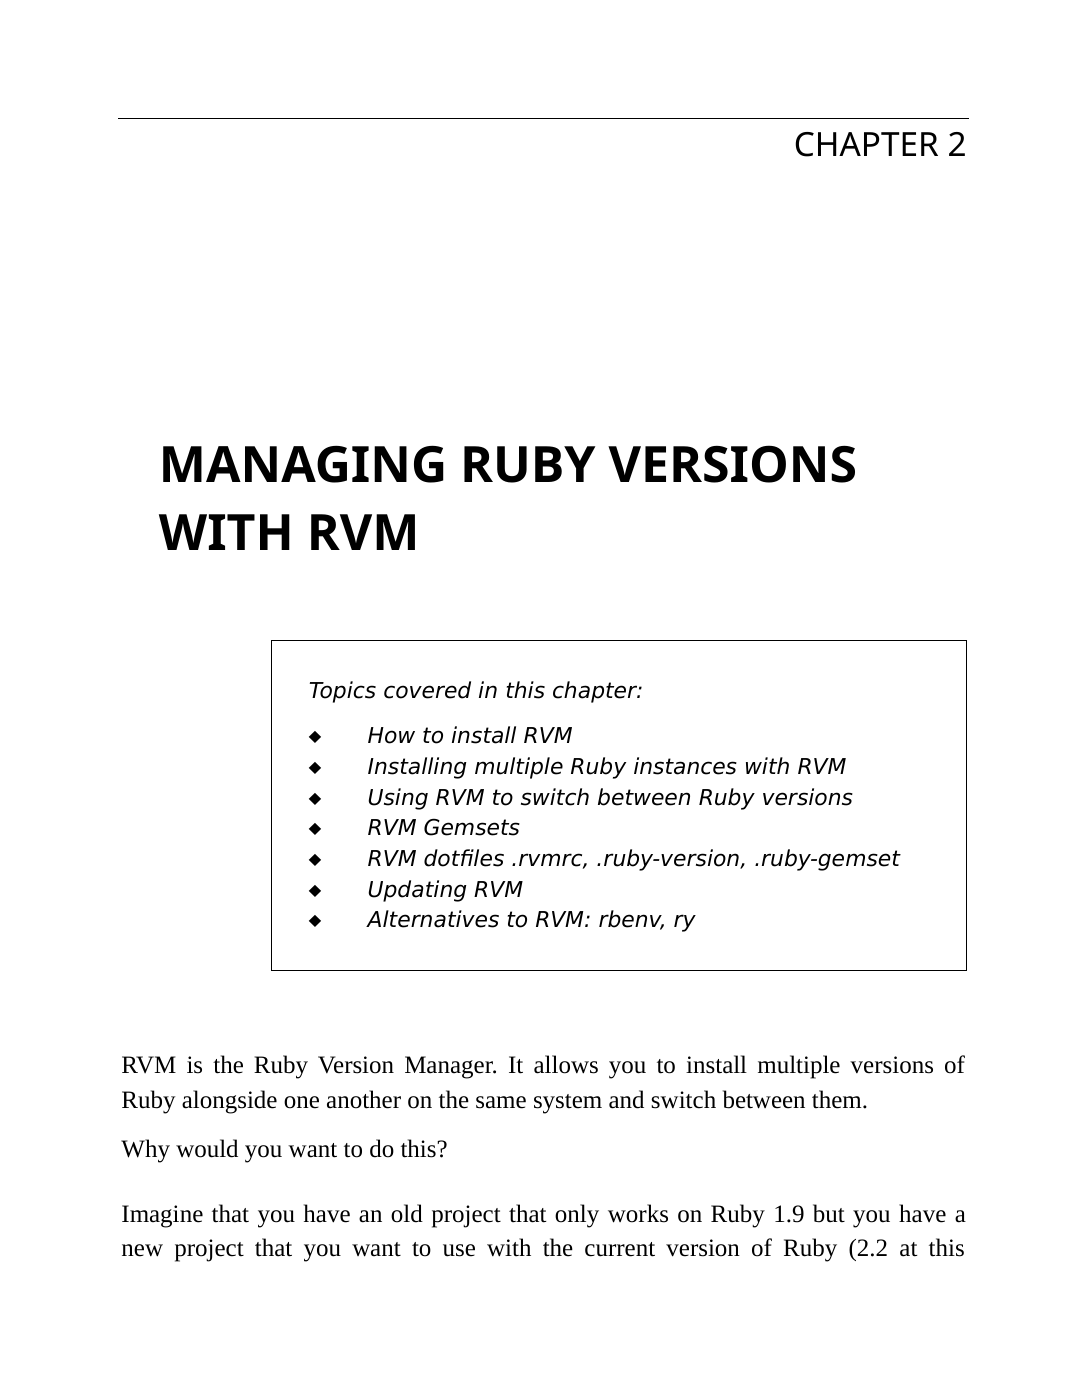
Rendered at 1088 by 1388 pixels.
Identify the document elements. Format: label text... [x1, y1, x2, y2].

list How to install RVM [272, 686, 966, 717]
text RVM is the Ruby Version Manager. It allows you to install multiple versions of Ruby alongside one another on the same system and switch between them. [121, 1051, 966, 1114]
subtitle MANAGING RUBY VERSIONS WITH RVM [159, 429, 929, 565]
list Installing multiple Ruby instances with RVM [272, 717, 966, 747]
list RVM Gemsets [272, 778, 966, 808]
list Topics covered in this chapter: [272, 641, 966, 686]
text CHAPTER 2 [121, 121, 966, 167]
list RVM dotfiles .rvmrc, .ruby-version, .ruby-gemset [272, 808, 966, 839]
list Updating RVM [272, 839, 966, 870]
list Using RVM to switch between Ruby versions [272, 747, 966, 778]
list Alternatives to RVM: rbenv, ry [272, 870, 966, 970]
text Why would you want to do this? [121, 1134, 966, 1163]
text Imagine that you have an old project that only works on Ruby 1.9 but you have a new project that you want to use with the current version of Ruby (2.2 at this [121, 1199, 966, 1262]
